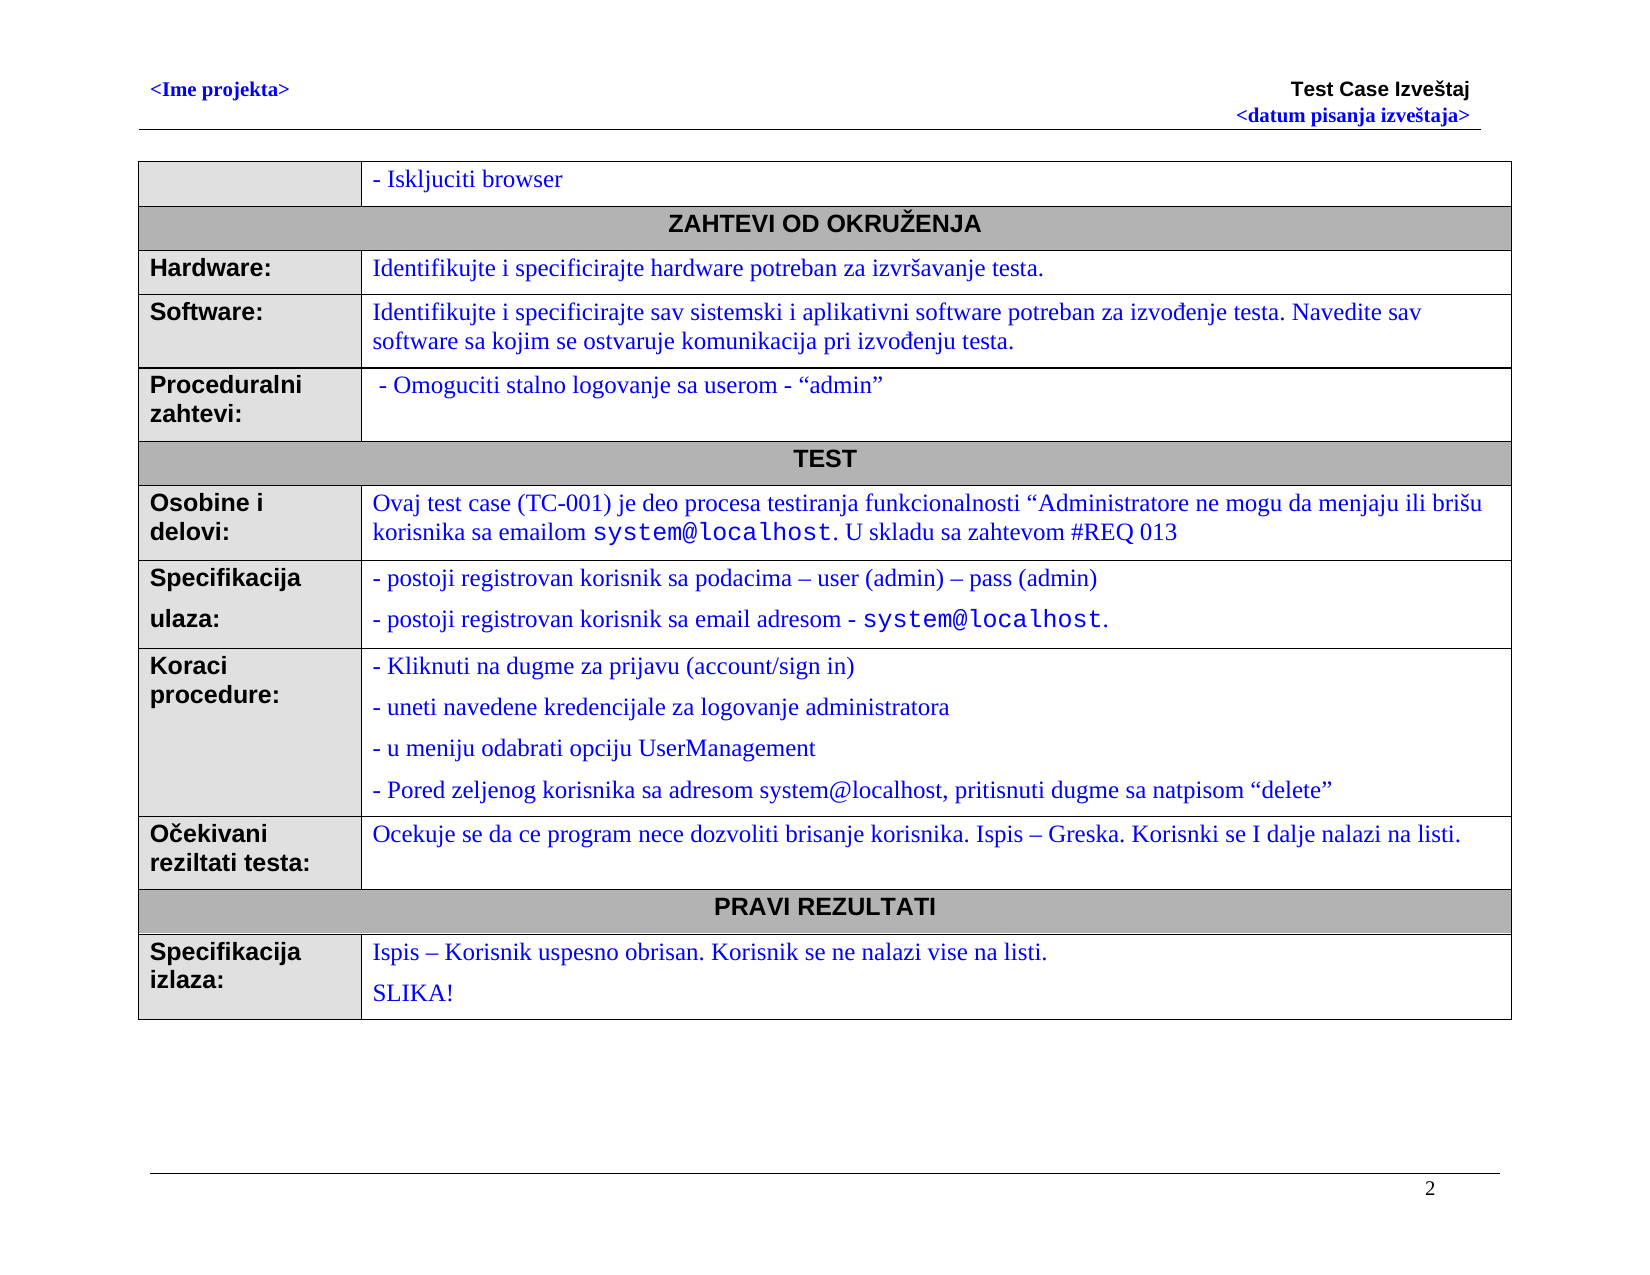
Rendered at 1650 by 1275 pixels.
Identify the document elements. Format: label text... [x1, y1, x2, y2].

table_cell PRAVI REZULTATI [139, 890, 1511, 933]
table_cell Specifikacija ulaza: [139, 561, 361, 648]
table_cell Identifikujte i specificirajte sav sistemski i aplikativni software potreban za izvođenje testa. Navedite sav software sa kojim se ostvaruje komunikacija pri izvođenju testa. [362, 295, 1511, 367]
table_cell Ovaj test case (TC-001) je deo procesa testiranja funkcionalnosti “Administratore ne mogu da menjaju ili brišu korisnika sa emailom system@localhost. U skladu sa zahtevom #REQ 013 [362, 486, 1511, 560]
table_cell - postoji registrovan korisnik sa podacima – user (admin) – pass (admin) - postoji registrovan korisnik sa email adresom - system@localhost. [362, 561, 1511, 648]
table_cell Ispis – Korisnik uspesno obrisan. Korisnik se ne nalazi vise na listi. SLIKA! [362, 935, 1511, 1019]
table_cell Specifikacija izlaza: [139, 935, 361, 1019]
table_cell Identifikujte i specificirajte hardware potreban za izvršavanje testa. [362, 251, 1511, 294]
table_cell TEST [139, 442, 1511, 485]
table_cell Ocekuje se da ce program nece dozvoliti brisanje korisnika. Ispis – Greska. Korisnki se I dalje nalazi na listi. [362, 817, 1511, 889]
table_cell - Kliknuti na dugme za prijavu (account/sign in) - uneti navedene kredencijale za logovanje administratora - u meniju odabrati opciju UserManagement - Pored zeljenog korisnika sa adresom system@localhost, pritisnuti dugme sa natpisom “delete” [362, 649, 1511, 816]
table_cell - Omoguciti stalno logovanje sa userom - “admin” [362, 369, 1511, 441]
table_cell Koraci procedure: [139, 649, 361, 816]
table_cell Software: [139, 295, 361, 367]
table_cell Očekivani reziltati testa: [139, 817, 361, 889]
table_cell Osobine i delovi: [139, 486, 361, 560]
table_cell Hardware: [139, 251, 361, 294]
table_cell ZAHTEVI OD OKRUŽENJA [139, 207, 1511, 250]
table_cell - Iskljuciti browser [362, 162, 1511, 206]
table_cell Proceduralni zahtevi: [139, 369, 361, 441]
table_cell [139, 162, 361, 206]
